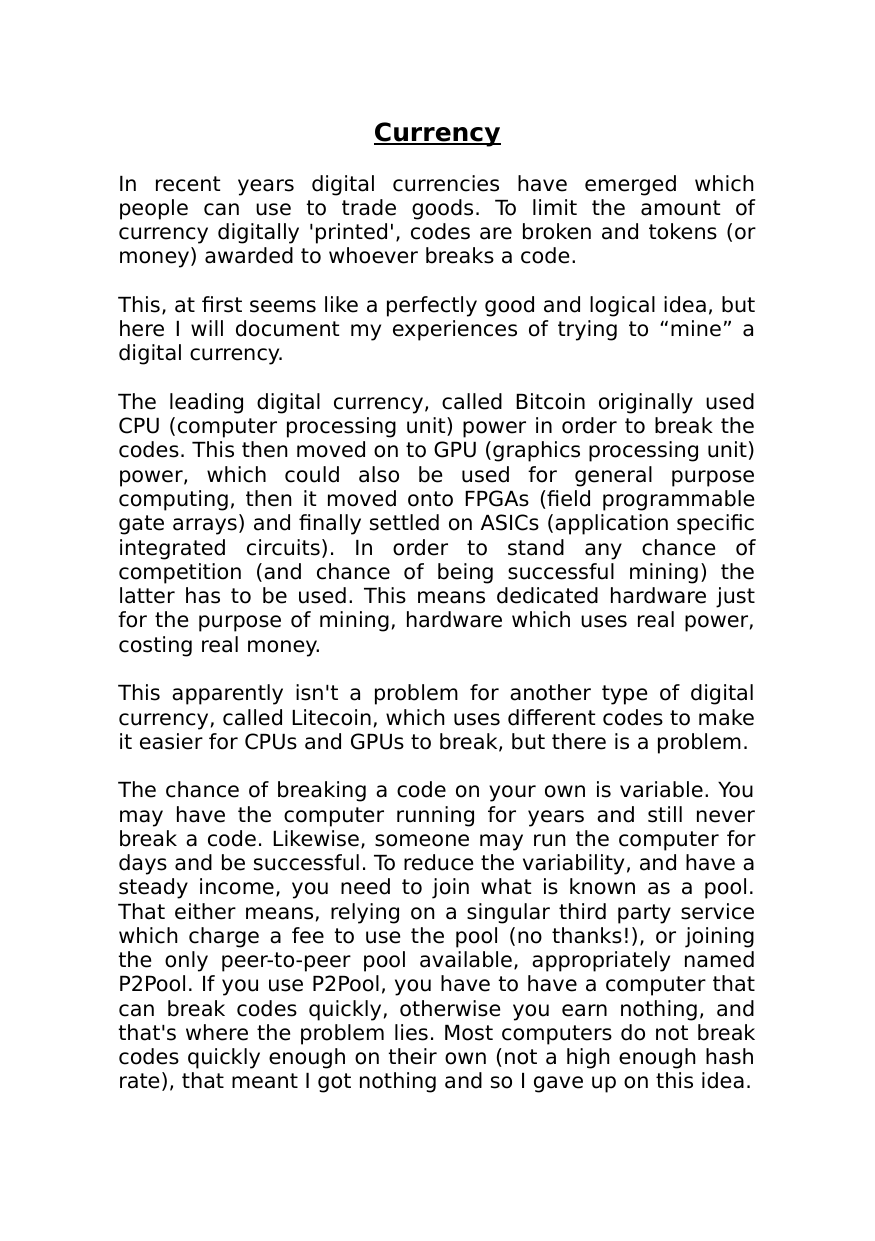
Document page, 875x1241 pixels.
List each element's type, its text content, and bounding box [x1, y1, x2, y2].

text Currency [118, 118, 756, 147]
text The leading digital currency, called Bitcoin originally used CPU (computer processing unit) power in order to break the codes. This then moved on to GPU (graphics processing unit) power, which could also be used for general purpose computing, then it moved onto FPGAs (field programmable gate arrays) and finally settled on ASICs (application specific integrated circuits). In order to stand any chance of competition (and chance of being successful mining) the latter has to be used. This means dedicated hardware just for the purpose of mining, hardware which uses real power, costing real money. [118, 390, 756, 657]
text The chance of breaking a code on your own is variable. You may have the computer running for years and still never break a code. Likewise, someone may run the computer for days and be successful. To reduce the variability, and have a steady income, you need to join what is known as a pool. That either means, relying on a singular third party service which charge a fee to use the pool (no thanks!), or joining the only peer-to-peer pool available, appropriately named P2Pool. If you use P2Pool, you have to have a computer that can break codes quickly, otherwise you earn nothing, and that's where the problem lies. Most computers do not break codes quickly enough on their own (not a high enough hash rate), that meant I got nothing and so I gave up on this idea. [118, 778, 756, 1094]
text This, at first seems like a perfectly good and logical idea, but here I will document my experiences of trying to “mine” a digital currency. [118, 293, 756, 366]
text In recent years digital currencies have emerged which people can use to trade goods. To limit the amount of currency digitally 'printed', codes are broken and tokens (or money) awarded to whoever breaks a code. [118, 172, 756, 269]
text This apparently isn't a problem for another type of digital currency, called Litecoin, which uses different codes to make it easier for CPUs and GPUs to break, but there is a problem. [118, 681, 756, 754]
